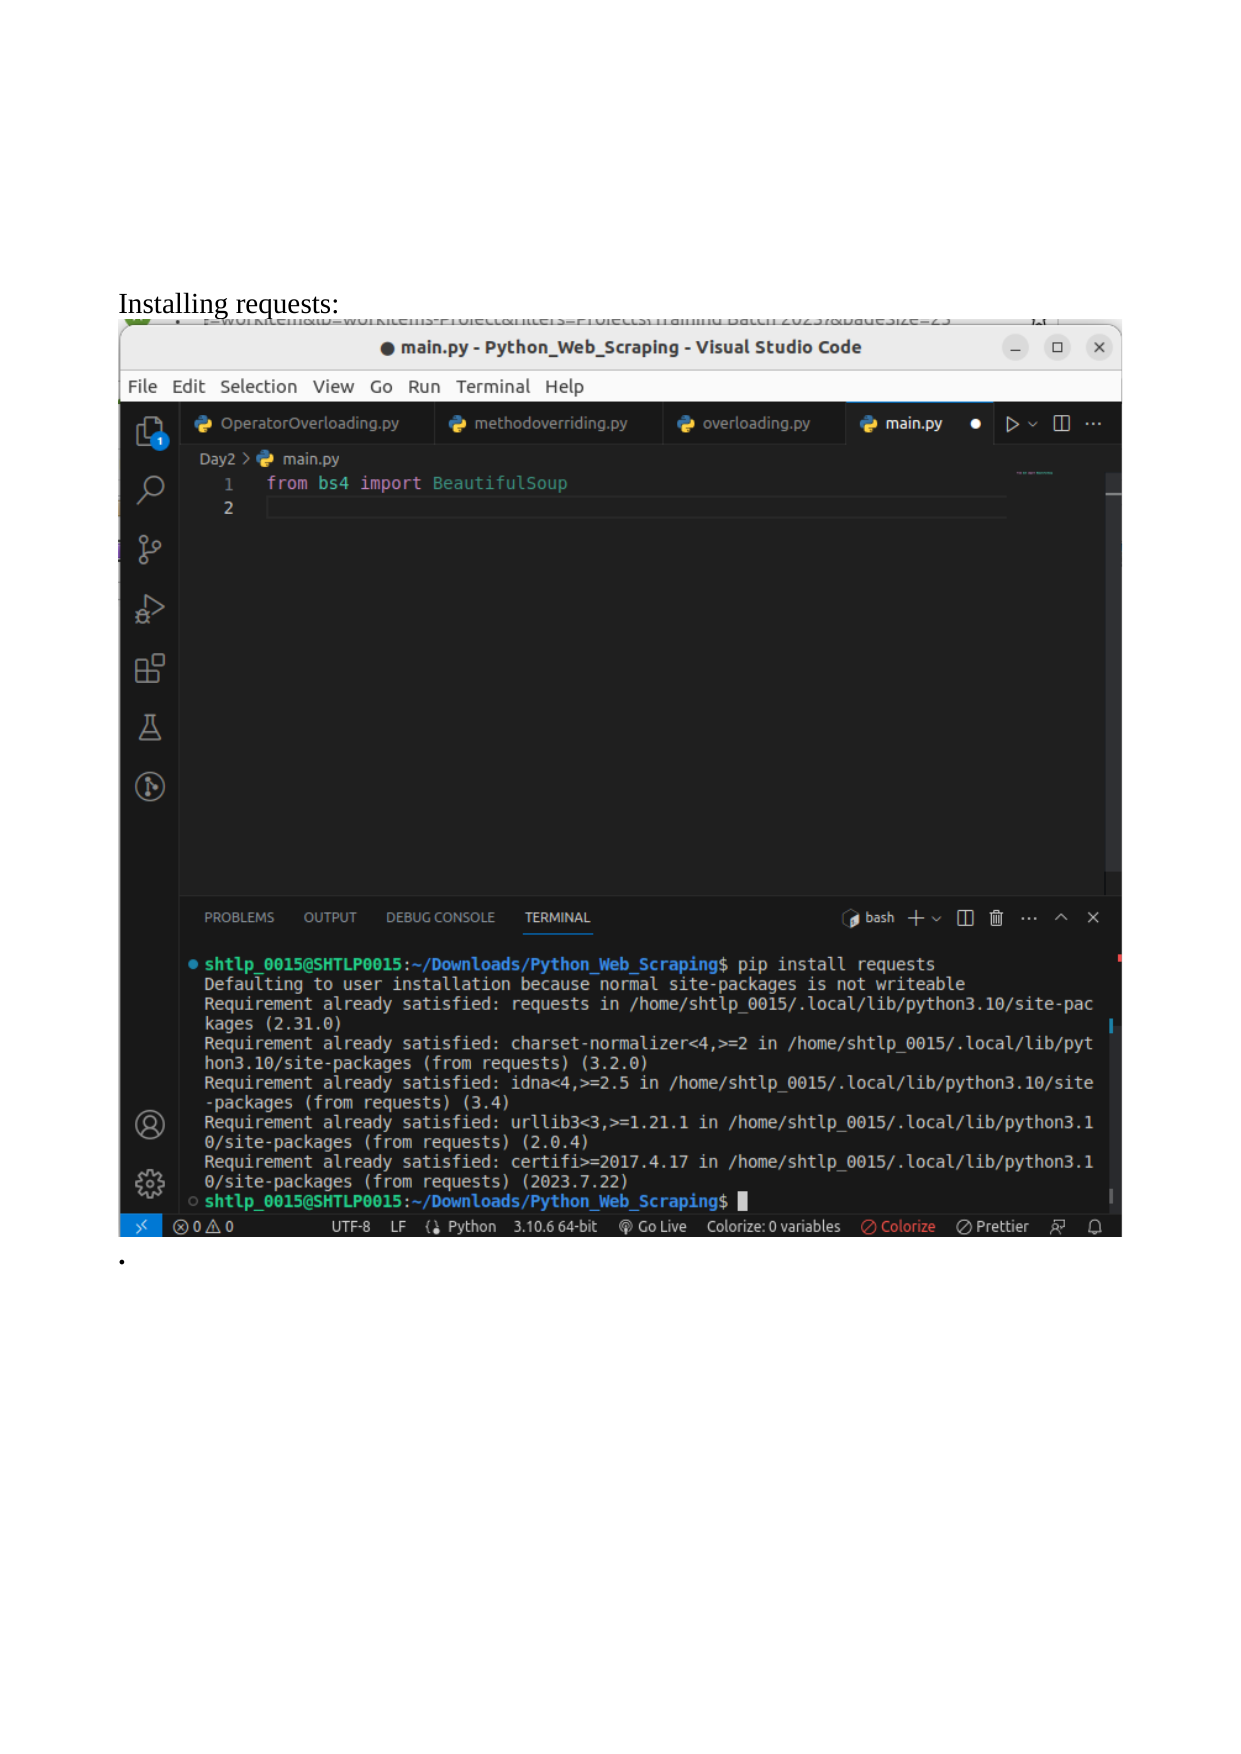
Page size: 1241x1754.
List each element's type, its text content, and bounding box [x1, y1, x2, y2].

text Installing requests: [118, 286, 1122, 319]
picture [118, 319, 1123, 1237]
text . [118, 1237, 1122, 1271]
